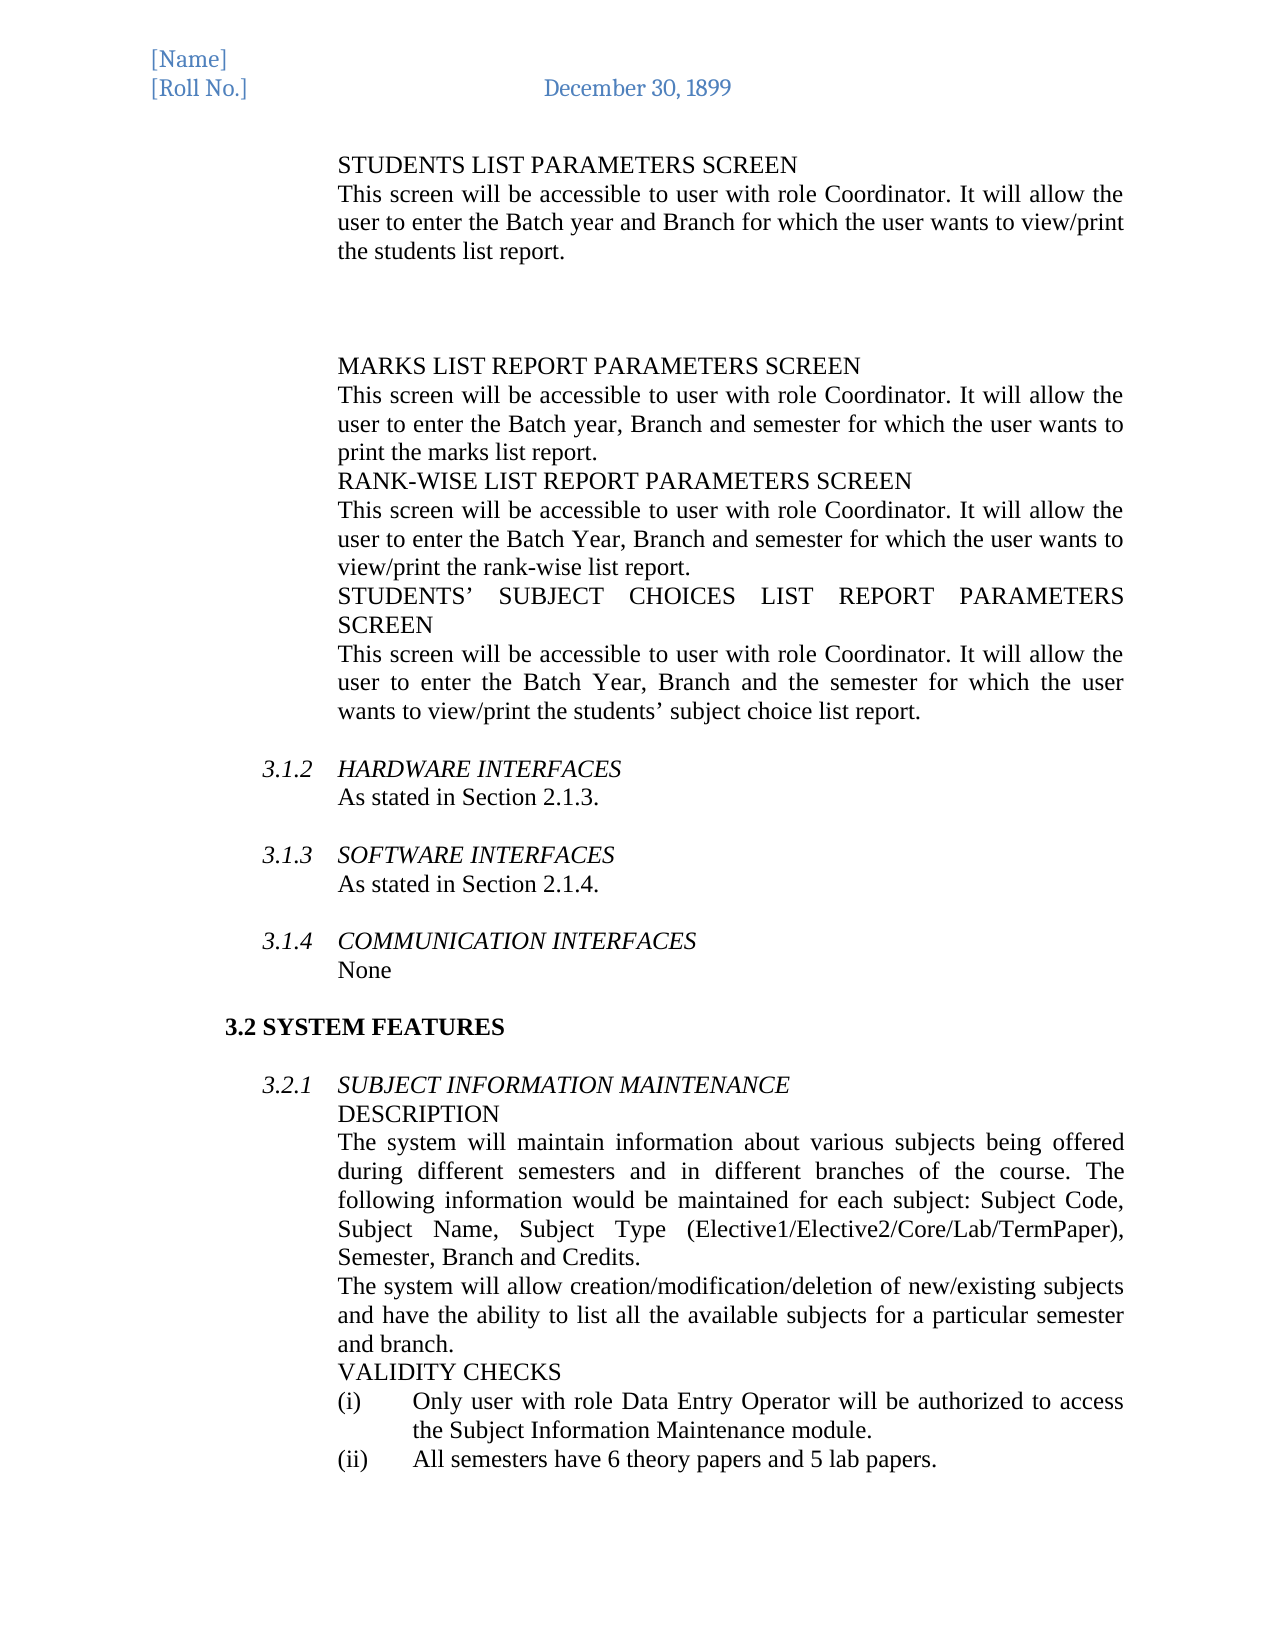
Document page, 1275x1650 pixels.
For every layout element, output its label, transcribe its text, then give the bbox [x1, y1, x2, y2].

list COMMUNICATION INTERFACES [262, 926, 1125, 955]
text MARKS LIST REPORT PARAMETERS SCREEN [337, 351, 1125, 380]
list As stated in Section 2.1.3. [337, 782, 1125, 811]
list Only user with role Data Entry Operator will be authorized to access the Subject Information Maintenance module. [337, 1386, 1125, 1444]
text This screen will be accessible to user with role Coordinator. It will allow the user to enter the Batch Year, Branch and the semester for which the user wants to view/print the students’ subject choice list report. [337, 639, 1125, 725]
list VALIDITY CHECKS [337, 1357, 1125, 1386]
list All semesters have 6 theory papers and 5 lab papers. [337, 1444, 1125, 1472]
list As stated in Section 2.1.4. [337, 869, 1125, 897]
list The system will allow creation/modification/deletion of new/existing subjects and have the ability to list all the available subjects for a particular semester and branch. [337, 1271, 1125, 1357]
list SUBJECT INFORMATION MAINTENANCE [262, 1070, 1125, 1099]
list HARDWARE INTERFACES [262, 754, 1125, 782]
text STUDENTS’ SUBJECT CHOICES LIST REPORT PARAMETERS SCREEN [337, 581, 1125, 639]
list DESCRIPTION [337, 1099, 1125, 1127]
list SOFTWARE INTERFACES [262, 840, 1125, 869]
text This screen will be accessible to user with role Coordinator. It will allow the user to enter the Batch year, Branch and semester for which the user wants to print the marks list report. [337, 380, 1125, 466]
text This screen will be accessible to user with role Coordinator. It will allow the user to enter the Batch year and Branch for which the user wants to view/print the students list report. [337, 179, 1125, 265]
list The system will maintain information about various subjects being offered during different semesters and in different branches of the course. The following information would be maintained for each subject: Subject Code, Subject Name, Subject Type (Elective1/Elective2/Core/Lab/TermPaper), Semester, Branch and Credits. [337, 1127, 1125, 1271]
text This screen will be accessible to user with role Coordinator. It will allow the user to enter the Batch Year, Branch and semester for which the user wants to view/print the rank-wise list report. [337, 495, 1125, 581]
text STUDENTS LIST PARAMETERS SCREEN [337, 150, 1125, 179]
text RANK-WISE LIST REPORT PARAMETERS SCREEN [337, 466, 1125, 495]
list SYSTEM FEATURES [225, 1012, 1125, 1041]
list None [337, 955, 1125, 984]
